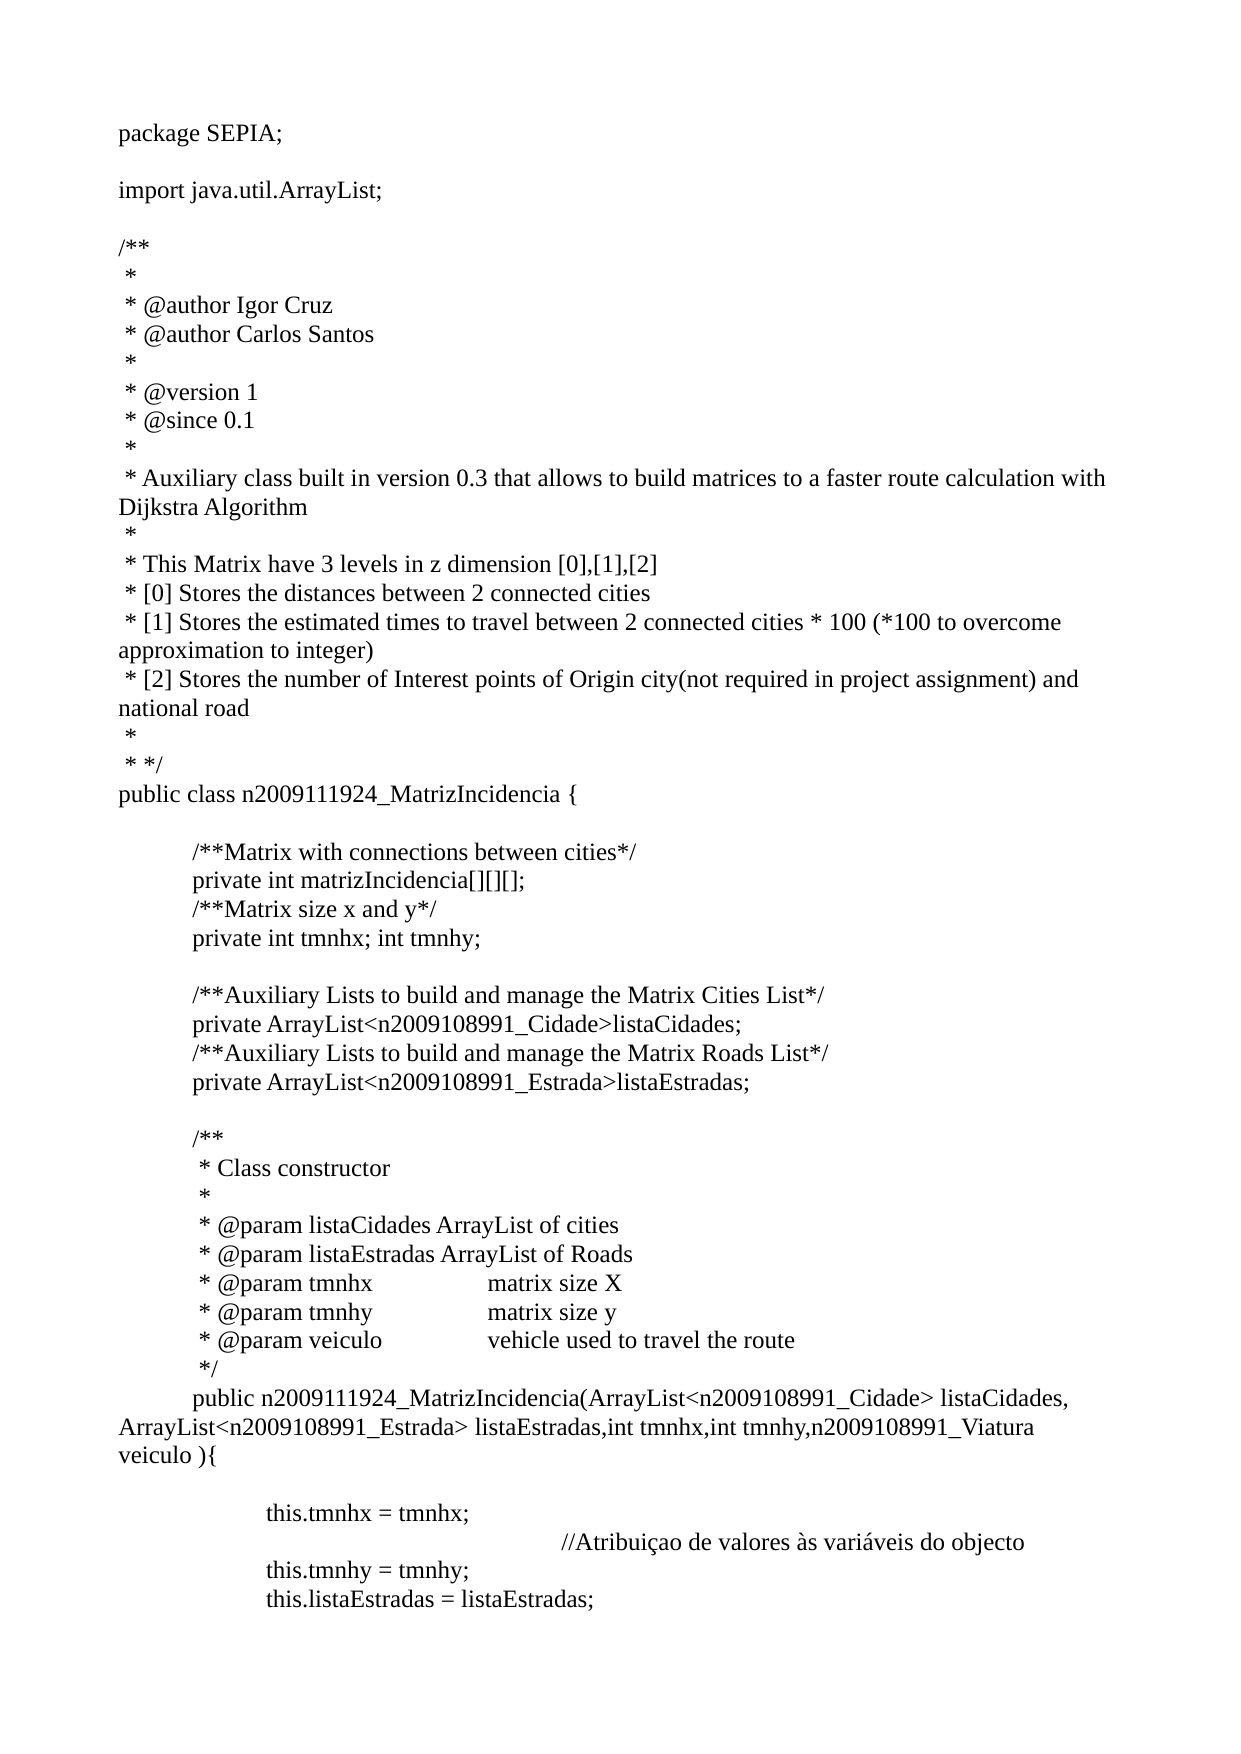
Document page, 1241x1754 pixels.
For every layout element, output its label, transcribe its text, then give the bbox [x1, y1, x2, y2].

text package SEPIA; import java.util.ArrayList; /** * * @author Igor Cruz * @author Carlos Santos * * @version 1 * @since 0.1 * * Auxiliary class built in version 0.3 that allows to build matrices to a faster route calculation with Dijkstra Algorithm * * This Matrix have 3 levels in z dimension [0],[1],[2] * [0] Stores the distances between 2 connected cities * [1] Stores the estimated times to travel between 2 connected cities * 100 (*100 to overcome approximation to integer) * [2] Stores the number of Interest points of Origin city(not required in project assignment) and national road * * */ public class n2009111924_MatrizIncidencia { /**Matrix with connections between cities*/ private int matrizIncidencia[][][]; /**Matrix size x and y*/ private int tmnhx; int tmnhy; /**Auxiliary Lists to build and manage the Matrix Cities List*/ private ArrayList<n2009108991_Cidade>listaCidades; /**Auxiliary Lists to build and manage the Matrix Roads List*/ private ArrayList<n2009108991_Estrada>listaEstradas; /** * Class constructor * * @param listaCidades ArrayList of cities * @param listaEstradas ArrayList of Roads * @param tmnhx matrix size X * @param tmnhy matrix size y * @param veiculo vehicle used to travel the route */ public n2009111924_MatrizIncidencia(ArrayList<n2009108991_Cidade> listaCidades, ArrayList<n2009108991_Estrada> listaEstradas,int tmnhx,int tmnhy,n2009108991_Viatura veiculo ){ this.tmnhx = tmnhx; //Atribuiçao de valores às variáveis do objecto this.tmnhy = tmnhy; this.listaEstradas = listaEstradas; [118, 118, 1122, 1613]
